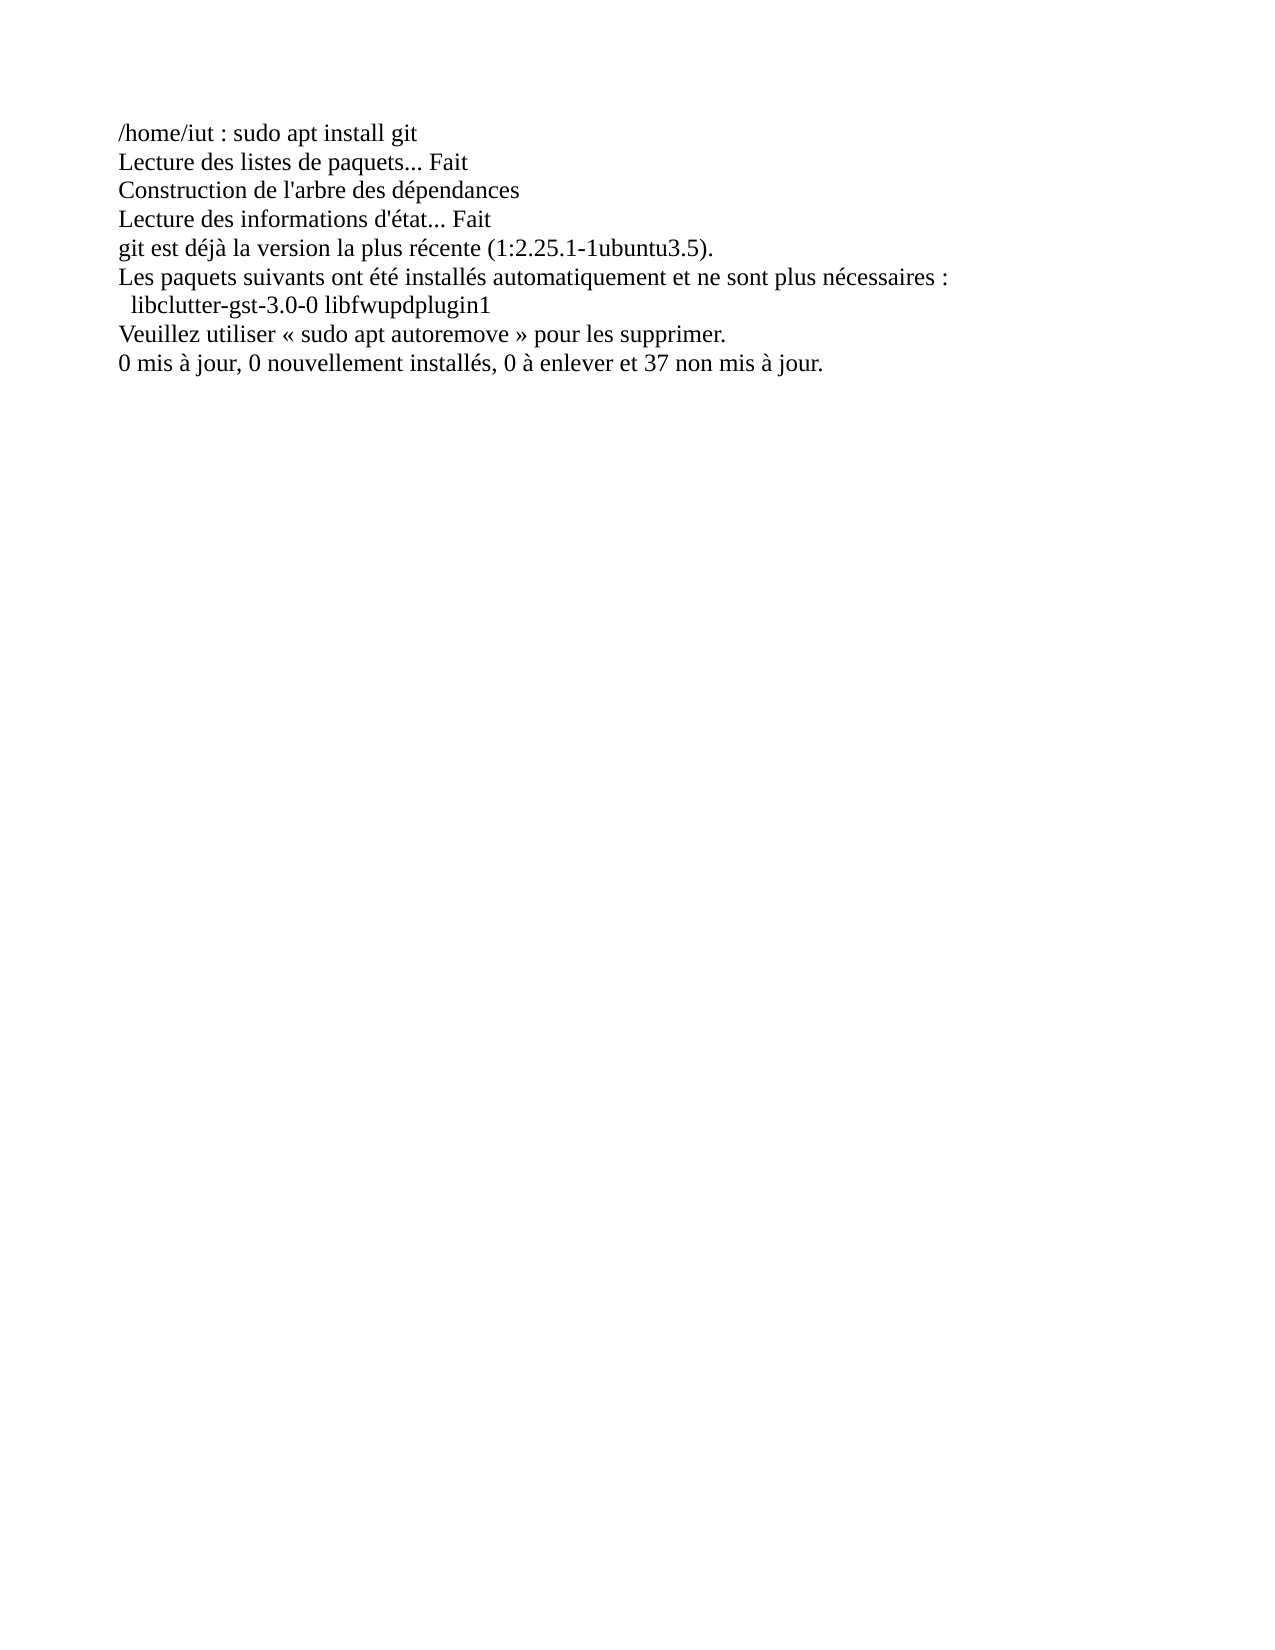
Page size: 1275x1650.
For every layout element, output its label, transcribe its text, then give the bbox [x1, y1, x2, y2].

text Veuillez utiliser « sudo apt autoremove » pour les supprimer. [118, 319, 1157, 348]
text Lecture des listes de paquets... Fait [118, 147, 1157, 176]
text Les paquets suivants ont été installés automatiquement et ne sont plus nécessaires : [118, 262, 1157, 291]
text libclutter-gst-3.0-0 libfwupdplugin1 [118, 291, 1157, 319]
text git est déjà la version la plus récente (1:2.25.1-1ubuntu3.5). [118, 233, 1157, 262]
text /home/iut : sudo apt install git [118, 118, 1157, 147]
text 0 mis à jour, 0 nouvellement installés, 0 à enlever et 37 non mis à jour. [118, 348, 1157, 377]
text Lecture des informations d'état... Fait [118, 204, 1157, 233]
text Construction de l'arbre des dépendances [118, 176, 1157, 204]
